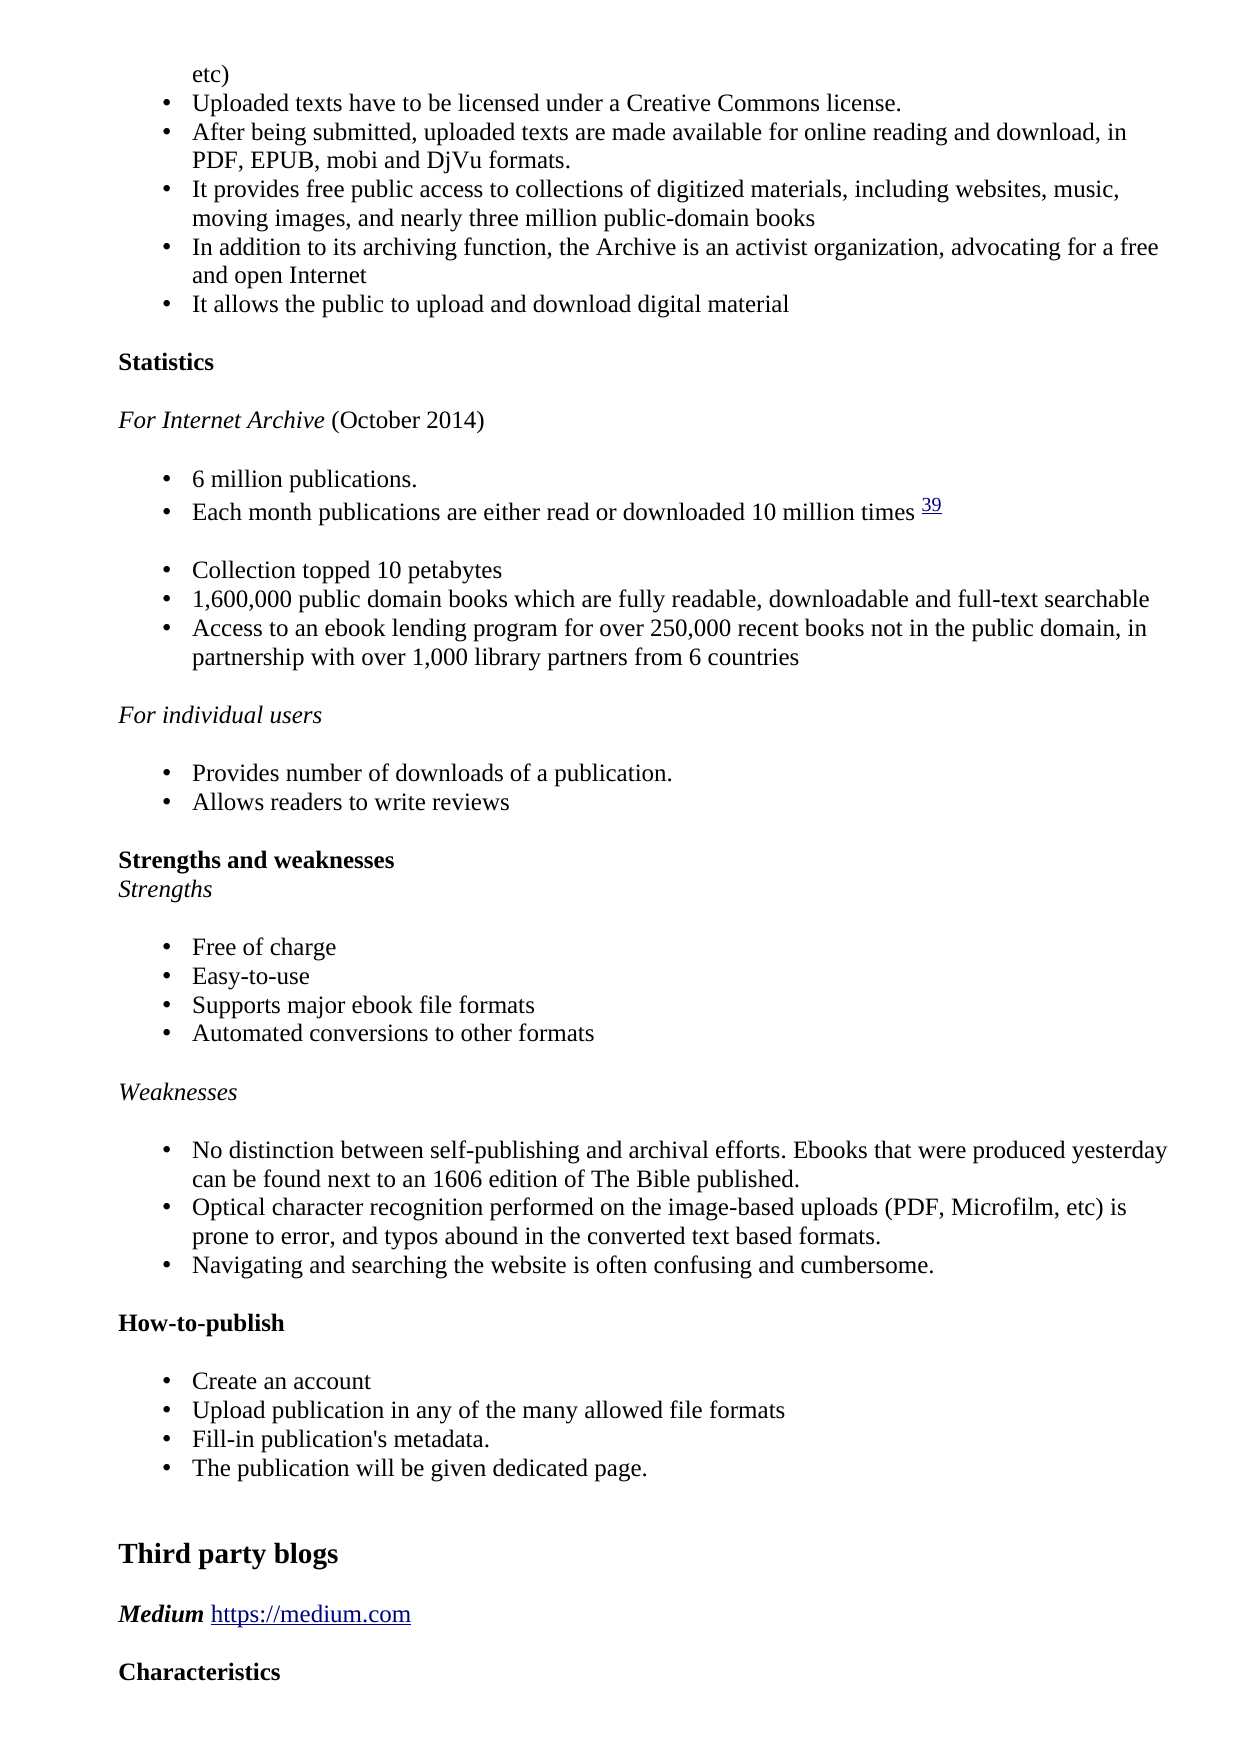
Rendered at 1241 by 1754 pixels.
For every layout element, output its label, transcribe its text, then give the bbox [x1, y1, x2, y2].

text Characteristics [118, 1657, 1181, 1686]
list No distinction between self-publishing and archival efforts. Ebooks that were produced yesterday can be found next to an 1606 edition of The Bible published. [162, 1135, 1181, 1192]
text For individual users [118, 700, 1181, 729]
list Upload publication in any of the many allowed file formats [162, 1395, 1181, 1424]
list Each month publications are either read or downloaded 10 million times 39 [162, 492, 1181, 526]
list Automated conversions to other formats [162, 1018, 1181, 1047]
list Collection topped 10 petabytes [162, 556, 1181, 584]
text For Internet Archive (October 2014) [118, 406, 1181, 434]
list The publication will be given dedicated page. [162, 1453, 1181, 1481]
list Access to an ebook lending program for over 250,000 recent books not in the public domain, in partnership with over 1,000 library partners from 6 countries [162, 613, 1181, 671]
text How-to-publish [118, 1308, 1181, 1337]
list Optical character recognition performed on the image-based uploads (PDF, Microfilm, etc) is prone to error, and typos abound in the converted text based formats. [162, 1192, 1181, 1250]
list Free of charge [162, 932, 1181, 961]
list Easy-to-use [162, 961, 1181, 990]
text Strengths and weaknesses Strengths [118, 845, 1181, 903]
list Navigating and searching the website is often confusing and cumbersome. [162, 1250, 1181, 1279]
text Weaknesses [118, 1077, 1181, 1105]
text Medium https://medium.com [118, 1599, 1181, 1628]
list Provides number of downloads of a publication. [162, 758, 1181, 787]
list Fill-in publication's metadata. [162, 1424, 1181, 1453]
list It provides free public access to collections of digitized materials, including websites, music, moving images, and nearly three million public-domain books [162, 174, 1181, 232]
list Supports major ebook file formats [162, 990, 1181, 1018]
list Uploaded texts have to be licensed under a Creative Commons license. [162, 88, 1181, 117]
list After being submitted, uploaded texts are made available for online reading and download, in PDF, EPUB, mobi and DjVu formats. [162, 117, 1181, 174]
subtitle Third party blogs [118, 1536, 1181, 1569]
list Allows readers to write reviews [162, 787, 1181, 816]
list It allows the public to upload and download digital material [162, 289, 1181, 318]
list etc) [162, 59, 1181, 88]
list Create an account [162, 1366, 1181, 1395]
list 6 million publications. [162, 464, 1181, 492]
list In addition to its archiving function, the Archive is an activist organization, advocating for a free and open Internet [162, 232, 1181, 289]
text Statistics [118, 347, 1181, 376]
list 1,600,000 public domain books which are fully readable, downloadable and full-text searchable [162, 584, 1181, 613]
